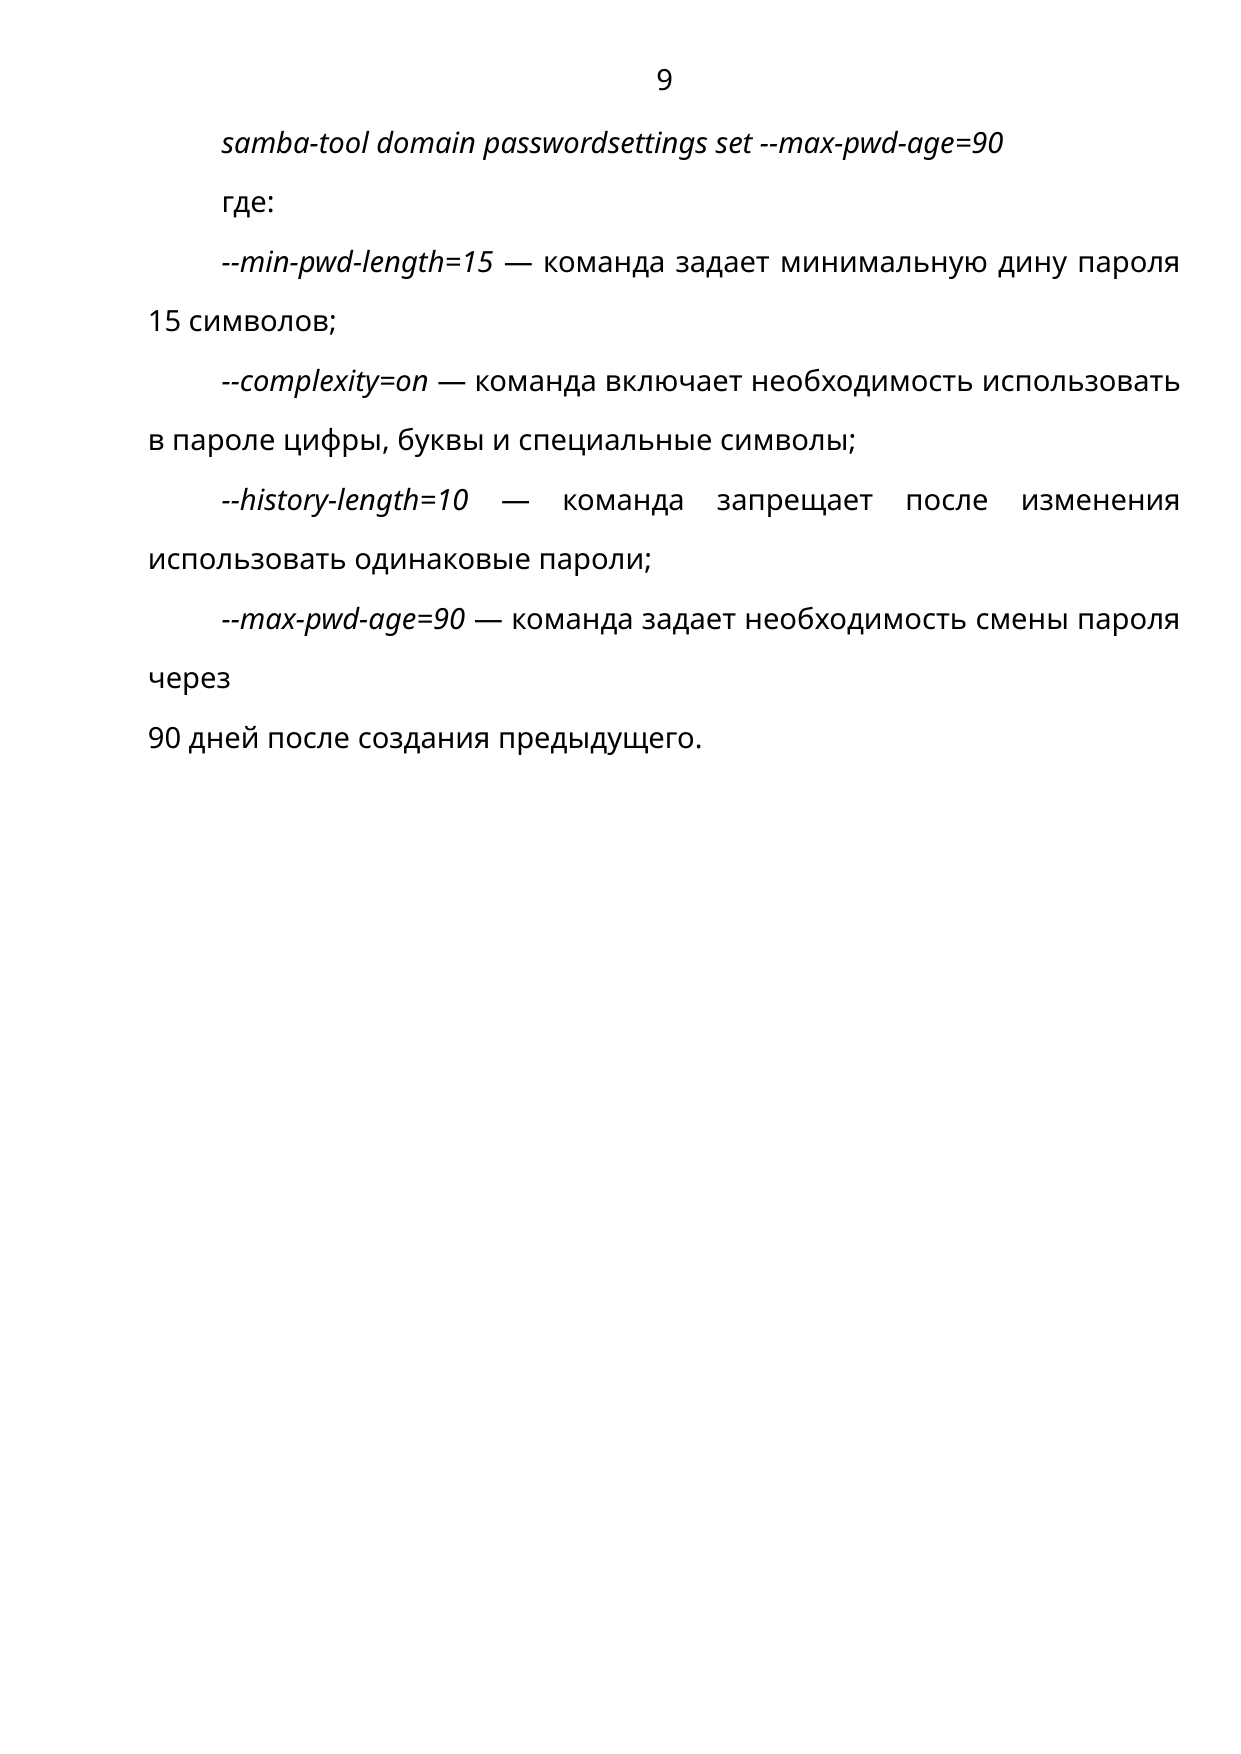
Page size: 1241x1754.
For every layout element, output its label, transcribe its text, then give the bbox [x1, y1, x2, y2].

text samba-tool domain passwordsettings set --max-pwd-age=90 [148, 122, 1181, 162]
text --complexity=on — команда включает необходимость использовать в пароле цифры, буквы и специальные символы; [148, 360, 1181, 459]
text где: [148, 182, 1181, 221]
text --min-pwd-length=15 — команда задает минимальную дину пароля 15 символов; [148, 241, 1181, 340]
text --max-pwd-age=90 — команда задает необходимость смены пароля через 90 дней после создания предыдущего. [148, 598, 1181, 757]
text --history-length=10 — команда запрещает после изменения использовать одинаковые пароли; [148, 479, 1181, 578]
